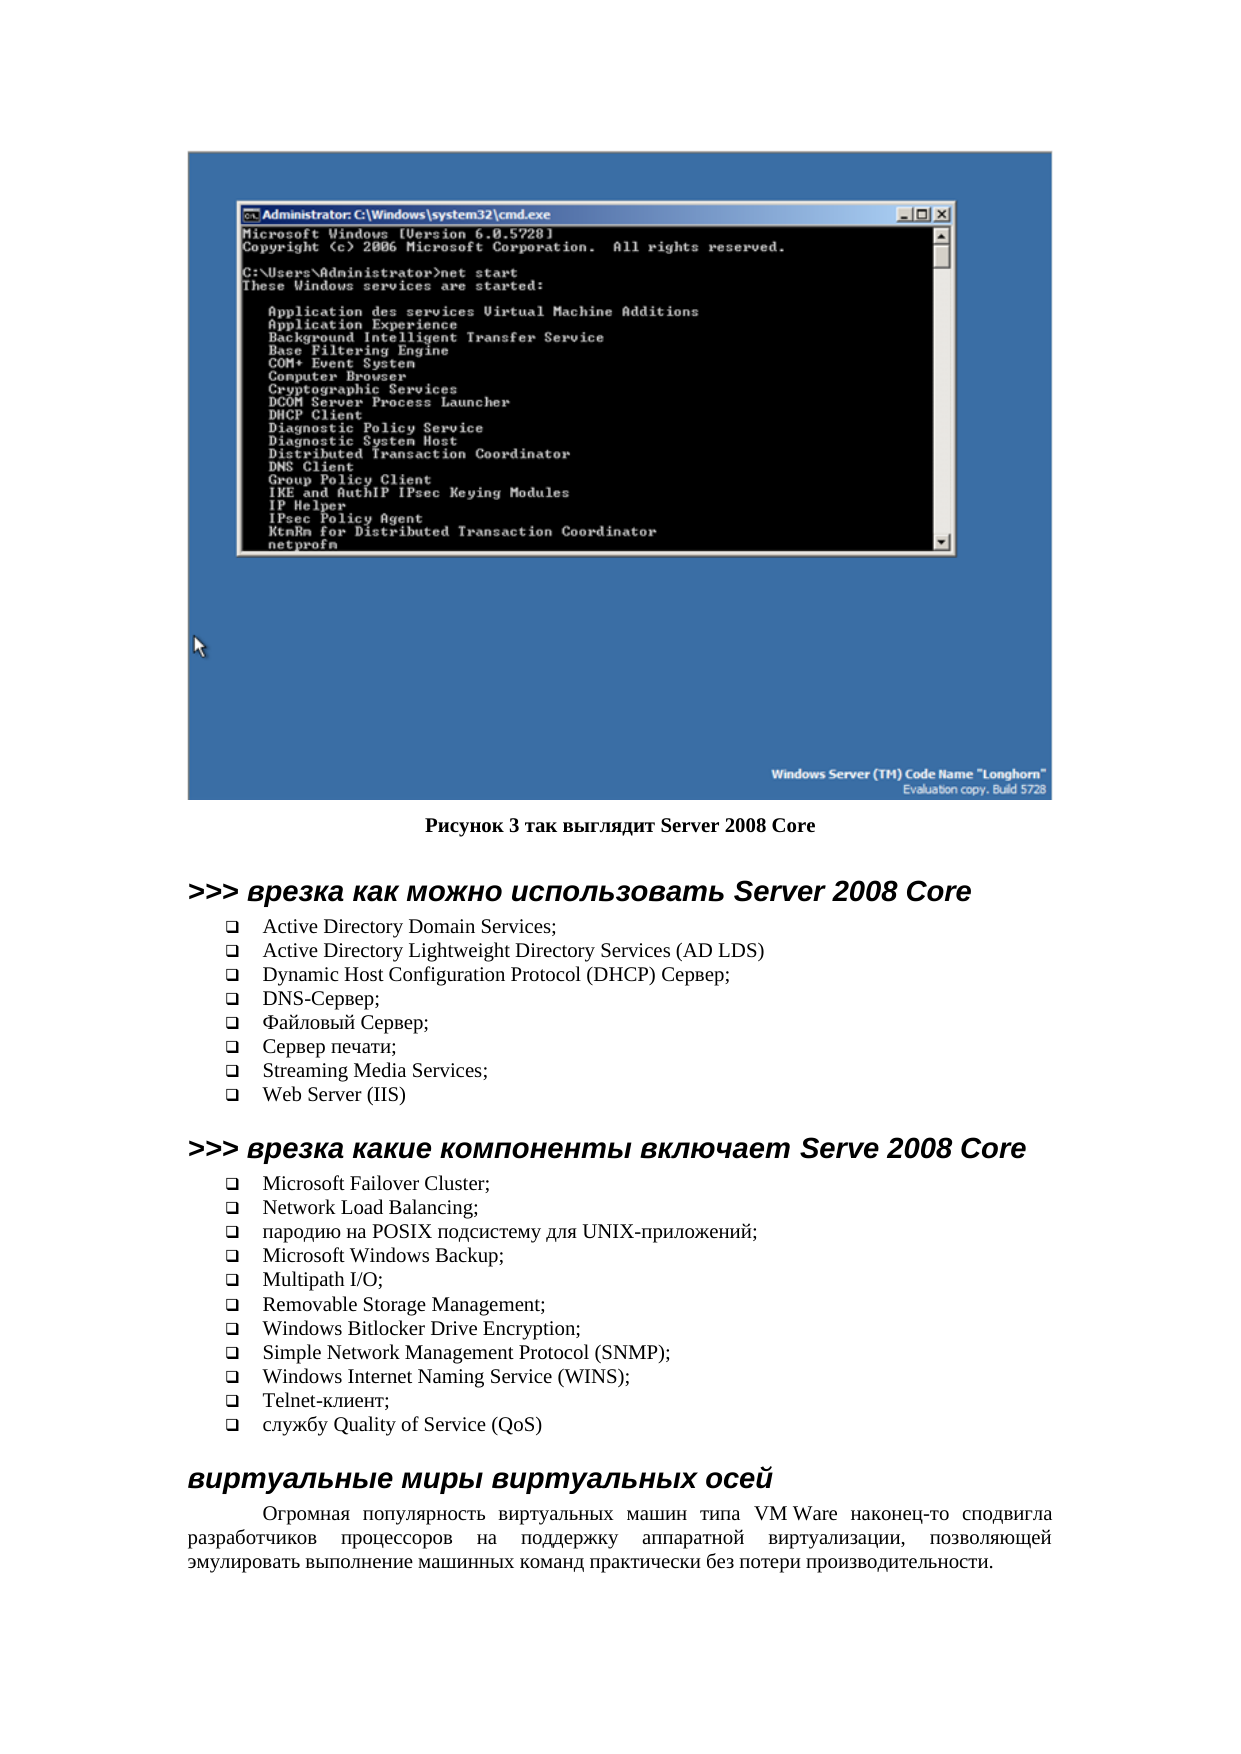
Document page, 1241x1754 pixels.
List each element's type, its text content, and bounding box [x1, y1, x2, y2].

list Multipath I/O; [225, 1267, 1053, 1291]
list Simple Network Management Protocol (SNMP); [225, 1339, 1053, 1364]
list службу Quality of Service (QoS) [225, 1412, 1053, 1436]
list Web Server (IIS) [225, 1082, 1053, 1106]
text Огромная популярность виртуальных машин типа VM Ware наконец-то сподвигла разработчиков процессоров на поддержку аппаратной виртуализации, позволяющей эмулировать выполнение машинных команд практически без потери производительности. [187, 1501, 1053, 1573]
list DNS-Сервер; [225, 986, 1053, 1010]
list Active Directory Lightweight Directory Services (AD LDS) [225, 938, 1053, 962]
list Microsoft Failover Cluster; [225, 1171, 1053, 1195]
text Рисунок 3 так выглядит Server 2008 Core [187, 812, 1053, 837]
subtitle >>> врезка какие компоненты включает Serve 2008 Core [187, 1131, 1053, 1165]
list Removable Storage Management; [225, 1291, 1053, 1316]
list Windows Internet Naming Service (WINS); [225, 1364, 1053, 1388]
subtitle виртуальные миры виртуальных осей [187, 1461, 1053, 1494]
list Сервер печати; [225, 1034, 1053, 1058]
list Network Load Balancing; [225, 1195, 1053, 1219]
list Active Directory Domain Services; [225, 914, 1053, 938]
list Windows Bitlocker Drive Encryption; [225, 1316, 1053, 1339]
picture [187, 150, 1053, 800]
list Streaming Media Services; [225, 1058, 1053, 1082]
list Файловый Сервер; [225, 1010, 1053, 1034]
list Dynamic Host Configuration Protocol (DHCP) Сервер; [225, 962, 1053, 986]
list Microsoft Windows Backup; [225, 1243, 1053, 1267]
list Telnet-клиент; [225, 1388, 1053, 1412]
list пародию на POSIX подсистему для UNIX-приложений; [225, 1219, 1053, 1243]
subtitle >>> врезка как можно использовать Server 2008 Core [187, 874, 1053, 908]
